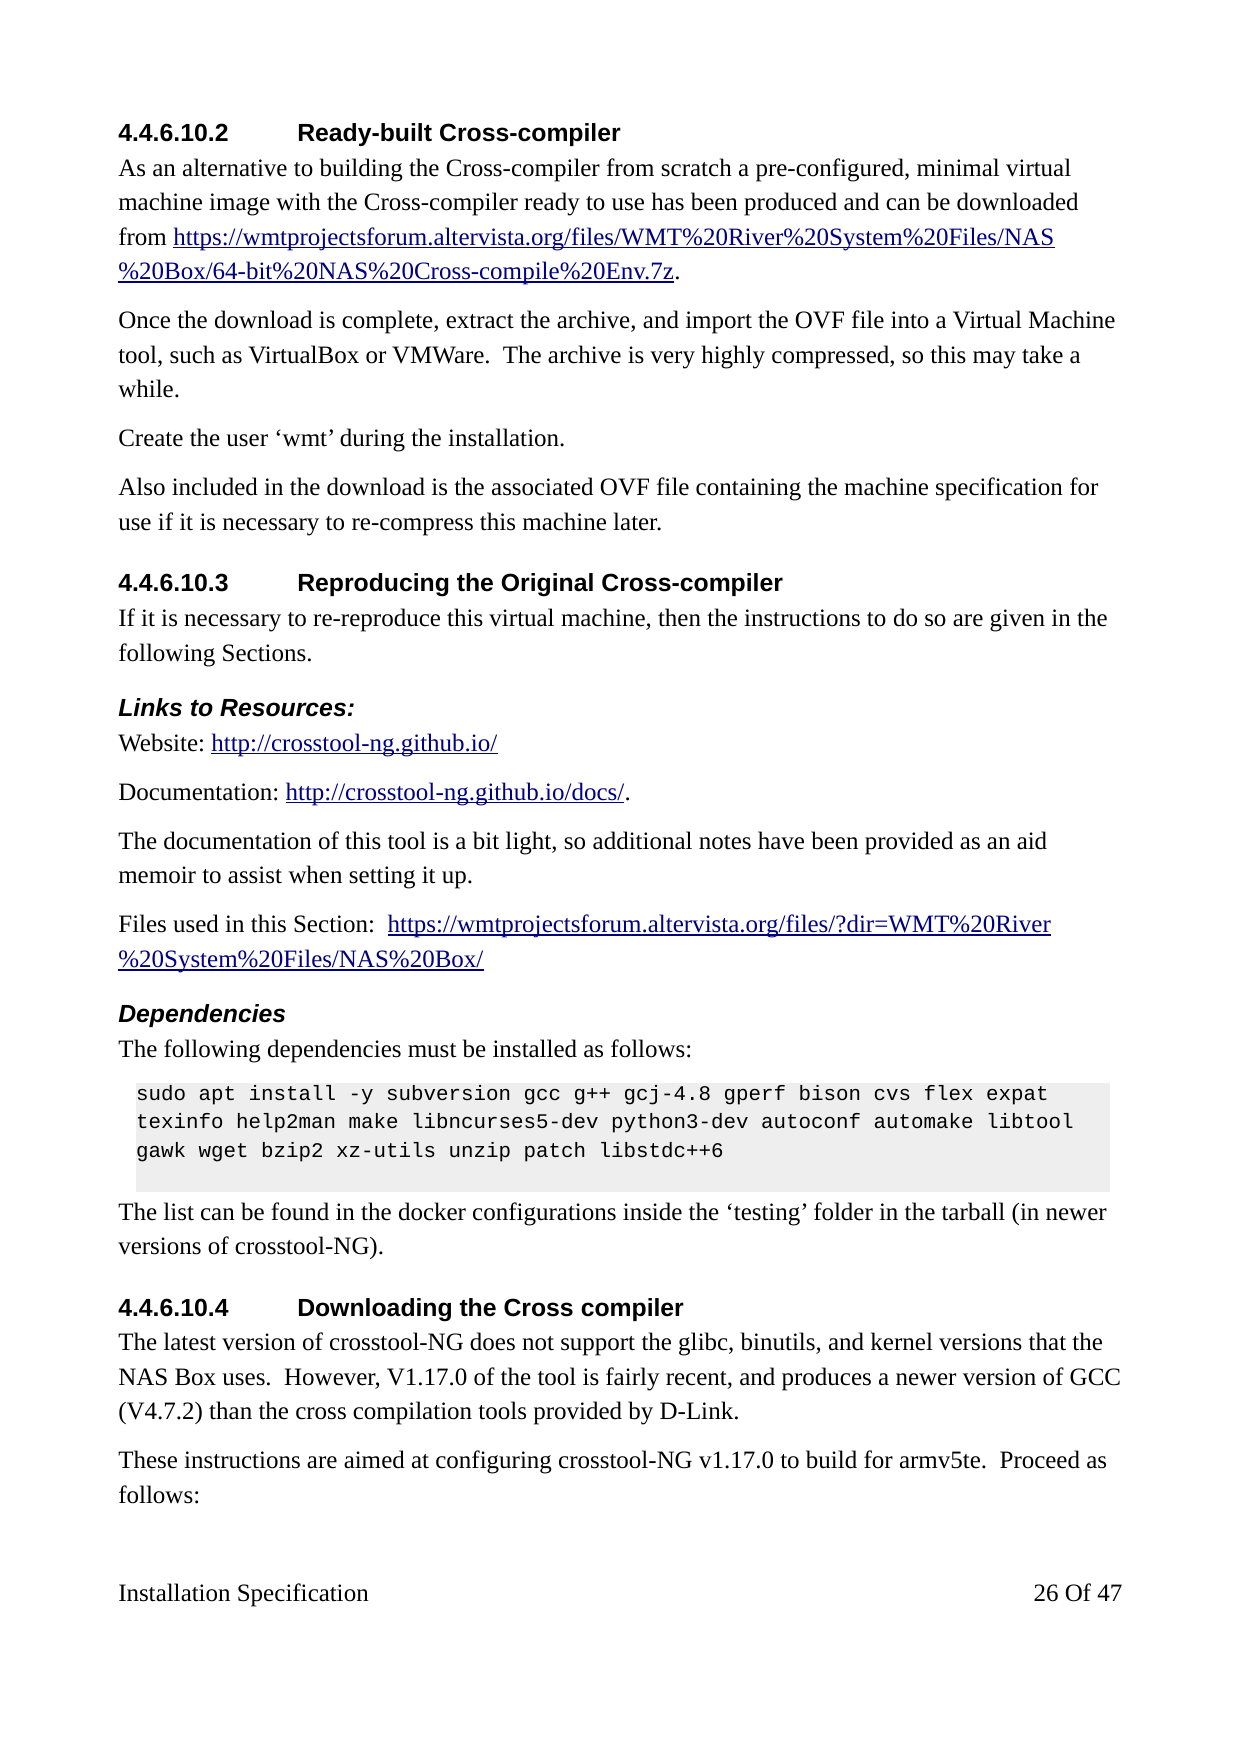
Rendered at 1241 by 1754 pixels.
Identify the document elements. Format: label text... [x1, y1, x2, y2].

subtitle Links to Resources: [118, 693, 1122, 722]
text These instructions are aimed at configuring crosstool-NG v1.17.0 to build for armv5te. Proceed as follows: [118, 1445, 1122, 1509]
subtitle Downloading the Cross compiler [118, 1293, 1122, 1321]
text The following dependencies must be installed as follows: [118, 1034, 1122, 1063]
text Once the download is complete, extract the archive, and import the OVF file into a Virtual Machine tool, such as VirtualBox or VMWare. The archive is very highly compressed, so this may take a while. [118, 305, 1122, 403]
text Website: http://crosstool-ng.github.io/ [118, 728, 1122, 757]
text Also included in the download is the associated OVF file containing the machine specification for use if it is necessary to re-compress this machine later. [118, 472, 1122, 536]
text If it is necessary to re-reproduce this virtual machine, then the instructions to do so are given in the following Sections. [118, 603, 1122, 667]
subtitle Reproducing the Original Cross-compiler [118, 568, 1122, 597]
text sudo apt install -y subversion gcc g++ gcj-4.8 gperf bison cvs flex expat texinfo help2man make libncurses5-dev python3-dev autoconf automake libtool gawk wget bzip2 xz-utils unzip patch libstdc++6 [136, 1083, 1110, 1163]
text Files used in this Section: https://wmtprojectsforum.altervista.org/files/?dir=WMT%20River%20System%20Files/NAS%20Box/ [118, 909, 1122, 973]
text The list can be found in the docker configurations inside the ‘testing’ folder in the tarball (in newer versions of crosstool-NG). [118, 1197, 1122, 1260]
subtitle Ready-built Cross-compiler [118, 118, 1122, 147]
text Documentation: http://crosstool-ng.github.io/docs/. [118, 777, 1122, 806]
subtitle Dependencies [118, 999, 1122, 1028]
text The documentation of this tool is a bit light, so additional notes have been provided as an aid memoir to assist when setting it up. [118, 826, 1122, 889]
text As an alternative to building the Cross-compiler from scratch a pre-configured, minimal virtual machine image with the Cross-compiler ready to use has been produced and can be downloaded from https://wmtprojectsforum.altervista.org/files/WMT%20River%20System%20Files/NAS%20Box/64-bit%20NAS%20Cross-compile%20Env.7z. [118, 153, 1122, 285]
text Create the user ‘wmt’ during the installation. [118, 423, 1122, 452]
text The latest version of crosstool-NG does not support the glibc, binutils, and kernel versions that the NAS Box uses. However, V1.17.0 of the tool is fairly recent, and produces a newer version of GCC (V4.7.2) than the cross compilation tools provided by D-Link. [118, 1327, 1122, 1425]
